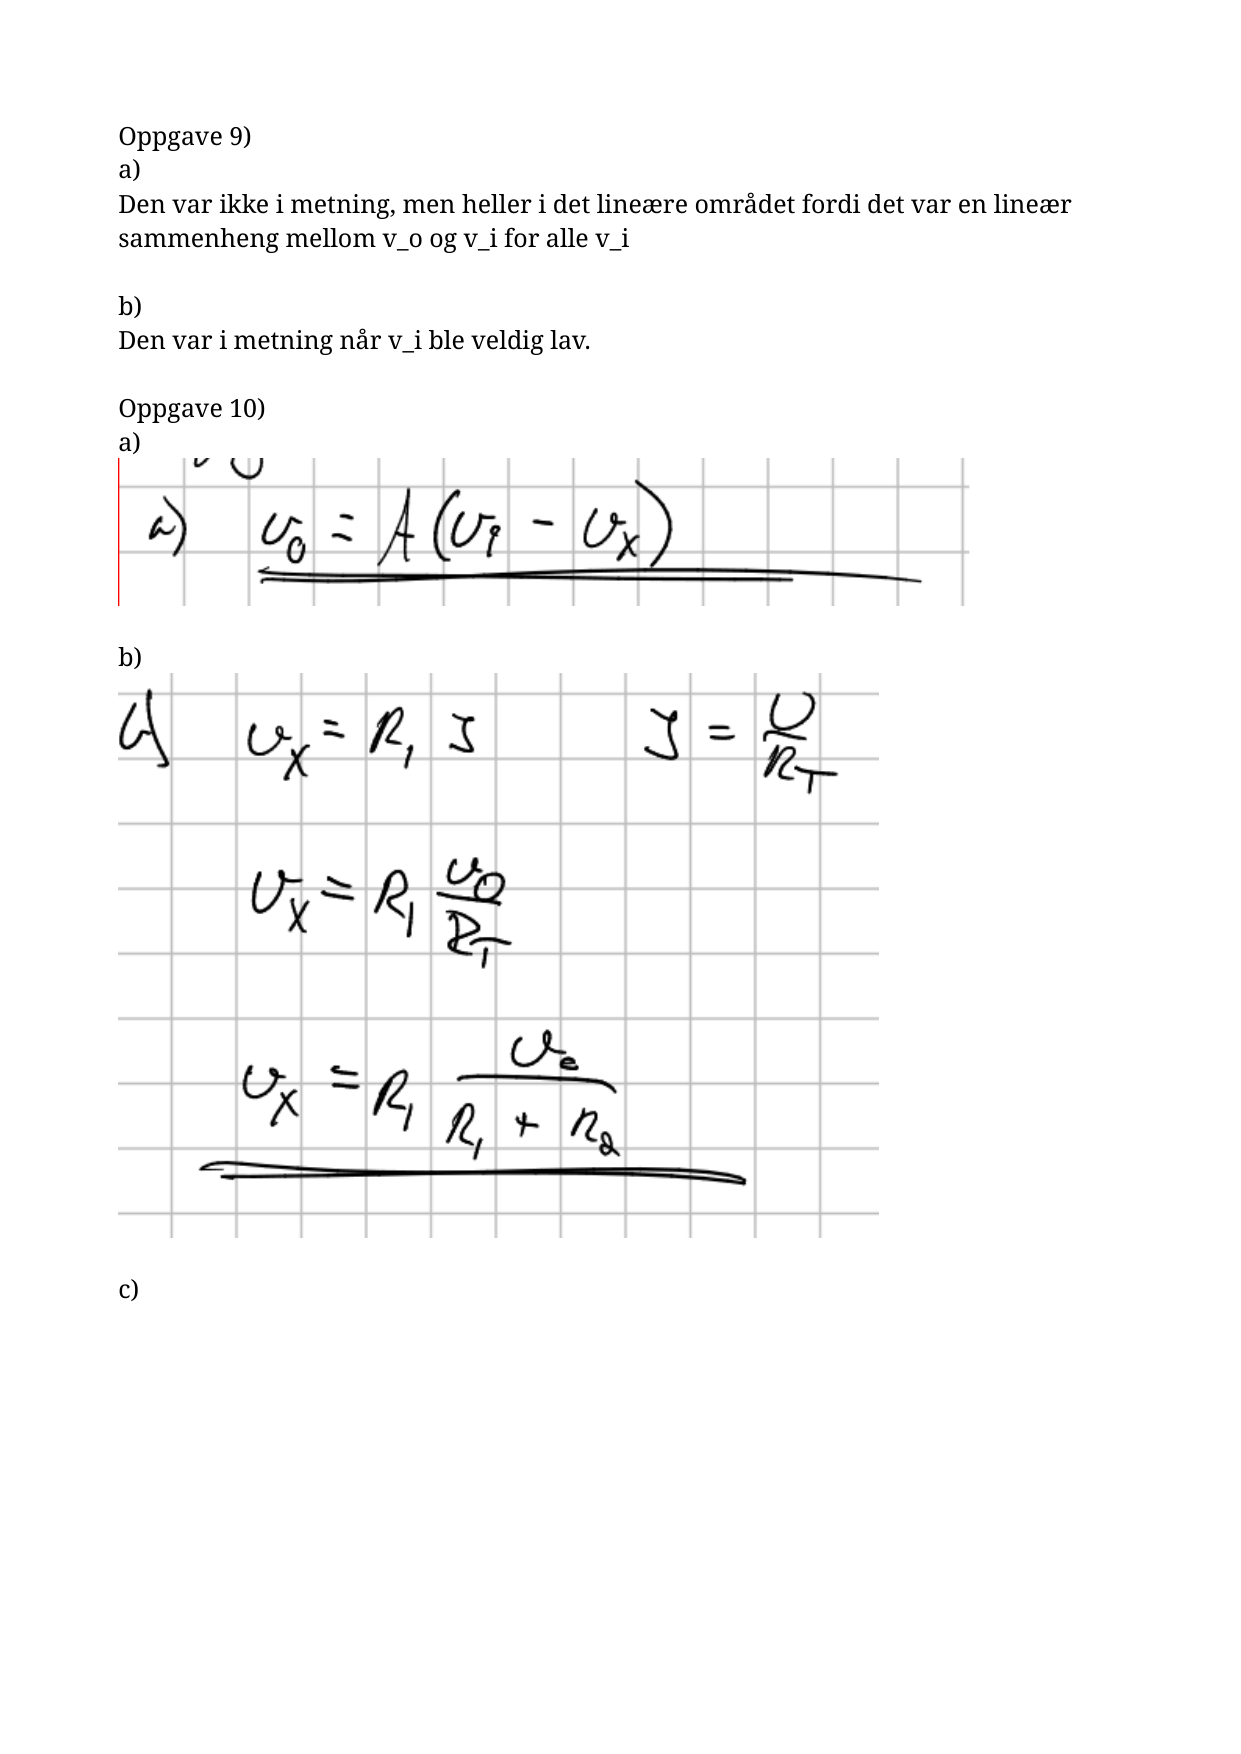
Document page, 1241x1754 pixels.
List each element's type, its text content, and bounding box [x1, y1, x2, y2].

text Oppgave 9) [118, 118, 1122, 152]
text a) [118, 425, 1122, 459]
picture [118, 458, 970, 606]
text c) [118, 1272, 1122, 1306]
picture [118, 673, 879, 1238]
text Oppgave 10) [118, 391, 1122, 425]
text Den var i metning når v_i ble veldig lav. [118, 322, 1122, 357]
text a) [118, 152, 1122, 186]
text b) [118, 288, 1122, 322]
text b) [118, 639, 1122, 674]
text Den var ikke i metning, men heller i det lineære området fordi det var en lineær sammenheng mellom v_o og v_i for alle v_i [118, 186, 1122, 254]
